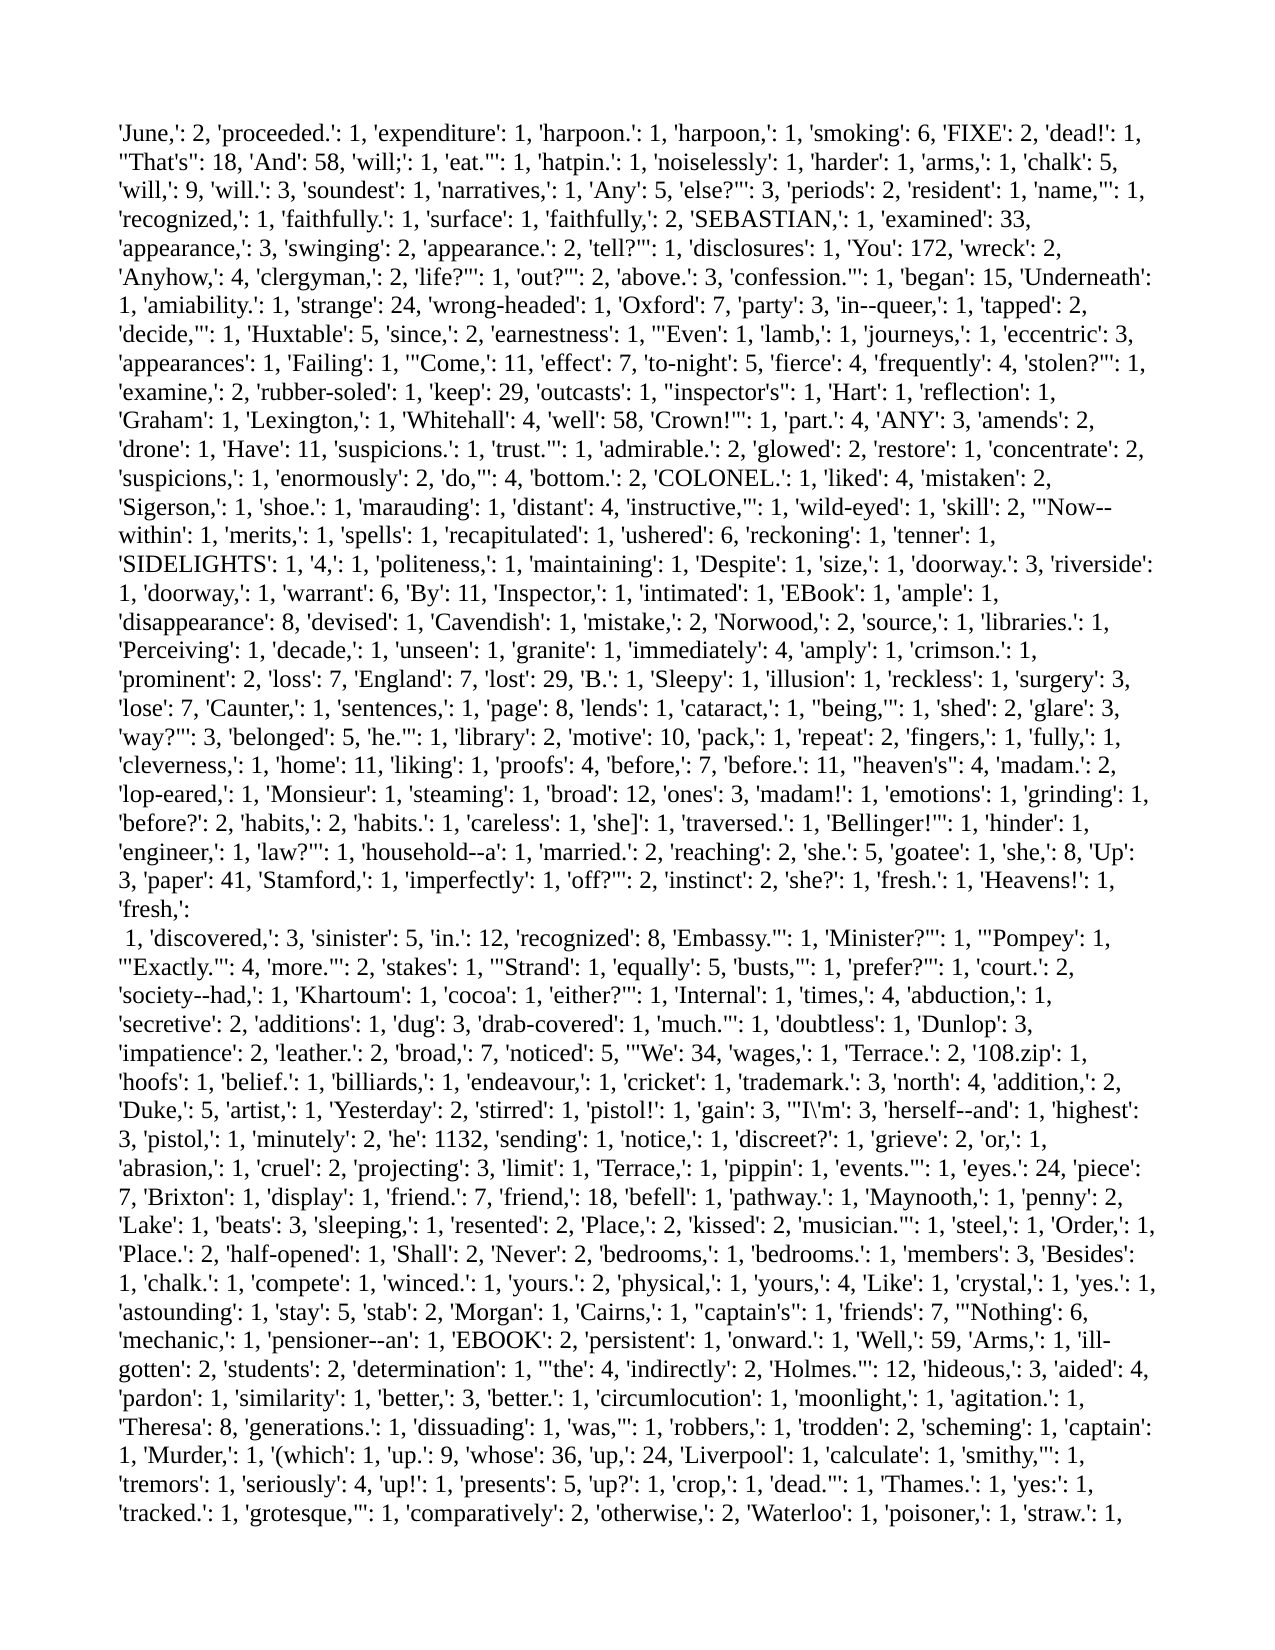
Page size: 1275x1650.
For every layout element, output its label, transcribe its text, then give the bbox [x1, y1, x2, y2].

text 'June,': 2, 'proceeded.': 1, 'expenditure': 1, 'harpoon.': 1, 'harpoon,': 1, 'smoking': 6, 'FIXE': 2, 'dead!': 1, "That's": 18, 'And': 58, 'will;': 1, 'eat."': 1, 'hatpin.': 1, 'noiselessly': 1, 'harder': 1, 'arms,': 1, 'chalk': 5, 'will,': 9, 'will.': 3, 'soundest': 1, 'narratives,': 1, 'Any': 5, 'else?"': 3, 'periods': 2, 'resident': 1, 'name,"': 1, 'recognized,': 1, 'faithfully.': 1, 'surface': 1, 'faithfully,': 2, 'SEBASTIAN,': 1, 'examined': 33, 'appearance,': 3, 'swinging': 2, 'appearance.': 2, 'tell?"': 1, 'disclosures': 1, 'You': 172, 'wreck': 2, 'Anyhow,': 4, 'clergyman,': 2, 'life?"': 1, 'out?"': 2, 'above.': 3, 'confession."': 1, 'began': 15, 'Underneath': 1, 'amiability.': 1, 'strange': 24, 'wrong-headed': 1, 'Oxford': 7, 'party': 3, 'in--queer,': 1, 'tapped': 2, 'decide,"': 1, 'Huxtable': 5, 'since,': 2, 'earnestness': 1, '"Even': 1, 'lamb,': 1, 'journeys,': 1, 'eccentric': 3, 'appearances': 1, 'Failing': 1, '"Come,': 11, 'effect': 7, 'to-night': 5, 'fierce': 4, 'frequently': 4, 'stolen?"': 1, 'examine,': 2, 'rubber-soled': 1, 'keep': 29, 'outcasts': 1, "inspector's": 1, 'Hart': 1, 'reflection': 1, 'Graham': 1, 'Lexington,': 1, 'Whitehall': 4, 'well': 58, 'Crown!"': 1, 'part.': 4, 'ANY': 3, 'amends': 2, 'drone': 1, 'Have': 11, 'suspicions.': 1, 'trust."': 1, 'admirable.': 2, 'glowed': 2, 'restore': 1, 'concentrate': 2, 'suspicions,': 1, 'enormously': 2, 'do,"': 4, 'bottom.': 2, 'COLONEL.': 1, 'liked': 4, 'mistaken': 2, 'Sigerson,': 1, 'shoe.': 1, 'marauding': 1, 'distant': 4, 'instructive,"': 1, 'wild-eyed': 1, 'skill': 2, '"Now--within': 1, 'merits,': 1, 'spells': 1, 'recapitulated': 1, 'ushered': 6, 'reckoning': 1, 'tenner': 1, 'SIDELIGHTS': 1, '4,': 1, 'politeness,': 1, 'maintaining': 1, 'Despite': 1, 'size,': 1, 'doorway.': 3, 'riverside': 1, 'doorway,': 1, 'warrant': 6, 'By': 11, 'Inspector,': 1, 'intimated': 1, 'EBook': 1, 'ample': 1, 'disappearance': 8, 'devised': 1, 'Cavendish': 1, 'mistake,': 2, 'Norwood,': 2, 'source,': 1, 'libraries.': 1, 'Perceiving': 1, 'decade,': 1, 'unseen': 1, 'granite': 1, 'immediately': 4, 'amply': 1, 'crimson.': 1, 'prominent': 2, 'loss': 7, 'England': 7, 'lost': 29, 'B.': 1, 'Sleepy': 1, 'illusion': 1, 'reckless': 1, 'surgery': 3, 'lose': 7, 'Caunter,': 1, 'sentences,': 1, 'page': 8, 'lends': 1, 'cataract,': 1, "being,'": 1, 'shed': 2, 'glare': 3, 'way?"': 3, 'belonged': 5, 'he."': 1, 'library': 2, 'motive': 10, 'pack,': 1, 'repeat': 2, 'fingers,': 1, 'fully,': 1, 'cleverness,': 1, 'home': 11, 'liking': 1, 'proofs': 4, 'before,': 7, 'before.': 11, "heaven's": 4, 'madam.': 2, 'lop-eared,': 1, 'Monsieur': 1, 'steaming': 1, 'broad': 12, 'ones': 3, 'madam!': 1, 'emotions': 1, 'grinding': 1, 'before?': 2, 'habits,': 2, 'habits.': 1, 'careless': 1, 'she]': 1, 'traversed.': 1, 'Bellinger!"': 1, 'hinder': 1, 'engineer,': 1, 'law?"': 1, 'household--a': 1, 'married.': 2, 'reaching': 2, 'she.': 5, 'goatee': 1, 'she,': 8, 'Up': 3, 'paper': 41, 'Stamford,': 1, 'imperfectly': 1, 'off?"': 2, 'instinct': 2, 'she?': 1, 'fresh.': 1, 'Heavens!': 1, 'fresh,': [118, 118, 1157, 923]
text 1, 'discovered,': 3, 'sinister': 5, 'in.': 12, 'recognized': 8, 'Embassy."': 1, 'Minister?"': 1, '"Pompey': 1, '"Exactly."': 4, 'more."': 2, 'stakes': 1, '"Strand': 1, 'equally': 5, 'busts,"': 1, 'prefer?"': 1, 'court.': 2, 'society--had,': 1, 'Khartoum': 1, 'cocoa': 1, 'either?"': 1, 'Internal': 1, 'times,': 4, 'abduction,': 1, 'secretive': 2, 'additions': 1, 'dug': 3, 'drab-covered': 1, 'much."': 1, 'doubtless': 1, 'Dunlop': 3, 'impatience': 2, 'leather.': 2, 'broad,': 7, 'noticed': 5, '"We': 34, 'wages,': 1, 'Terrace.': 2, '108.zip': 1, 'hoofs': 1, 'belief.': 1, 'billiards,': 1, 'endeavour,': 1, 'cricket': 1, 'trademark.': 3, 'north': 4, 'addition,': 2, 'Duke,': 5, 'artist,': 1, 'Yesterday': 2, 'stirred': 1, 'pistol!': 1, 'gain': 3, '"I\'m': 3, 'herself--and': 1, 'highest': 3, 'pistol,': 1, 'minutely': 2, 'he': 1132, 'sending': 1, 'notice,': 1, 'discreet?': 1, 'grieve': 2, 'or,': 1, 'abrasion,': 1, 'cruel': 2, 'projecting': 3, 'limit': 1, 'Terrace,': 1, 'pippin': 1, 'events."': 1, 'eyes.': 24, 'piece': 7, 'Brixton': 1, 'display': 1, 'friend.': 7, 'friend,': 18, 'befell': 1, 'pathway.': 1, 'Maynooth,': 1, 'penny': 2, 'Lake': 1, 'beats': 3, 'sleeping,': 1, 'resented': 2, 'Place,': 2, 'kissed': 2, 'musician."': 1, 'steel,': 1, 'Order,': 1, 'Place.': 2, 'half-opened': 1, 'Shall': 2, 'Never': 2, 'bedrooms,': 1, 'bedrooms.': 1, 'members': 3, 'Besides': 1, 'chalk.': 1, 'compete': 1, 'winced.': 1, 'yours.': 2, 'physical,': 1, 'yours,': 4, 'Like': 1, 'crystal,': 1, 'yes.': 1, 'astounding': 1, 'stay': 5, 'stab': 2, 'Morgan': 1, 'Cairns,': 1, "captain's": 1, 'friends': 7, '"Nothing': 6, 'mechanic,': 1, 'pensioner--an': 1, 'EBOOK': 2, 'persistent': 1, 'onward.': 1, 'Well,': 59, 'Arms,': 1, 'ill-gotten': 2, 'students': 2, 'determination': 1, '"the': 4, 'indirectly': 2, 'Holmes."': 12, 'hideous,': 3, 'aided': 4, 'pardon': 1, 'similarity': 1, 'better,': 3, 'better.': 1, 'circumlocution': 1, 'moonlight,': 1, 'agitation.': 1, 'Theresa': 8, 'generations.': 1, 'dissuading': 1, 'was,"': 1, 'robbers,': 1, 'trodden': 2, 'scheming': 1, 'captain': 1, 'Murder,': 1, '(which': 1, 'up.': 9, 'whose': 36, 'up,': 24, 'Liverpool': 1, 'calculate': 1, 'smithy,"': 1, 'tremors': 1, 'seriously': 4, 'up!': 1, 'presents': 5, 'up?': 1, 'crop,': 1, 'dead."': 1, 'Thames.': 1, 'yes:': 1, 'tracked.': 1, 'grotesque,"': 1, 'comparatively': 2, 'otherwise,': 2, 'Waterloo': 1, 'poisoner,': 1, 'straw.': 1, [118, 923, 1157, 1527]
